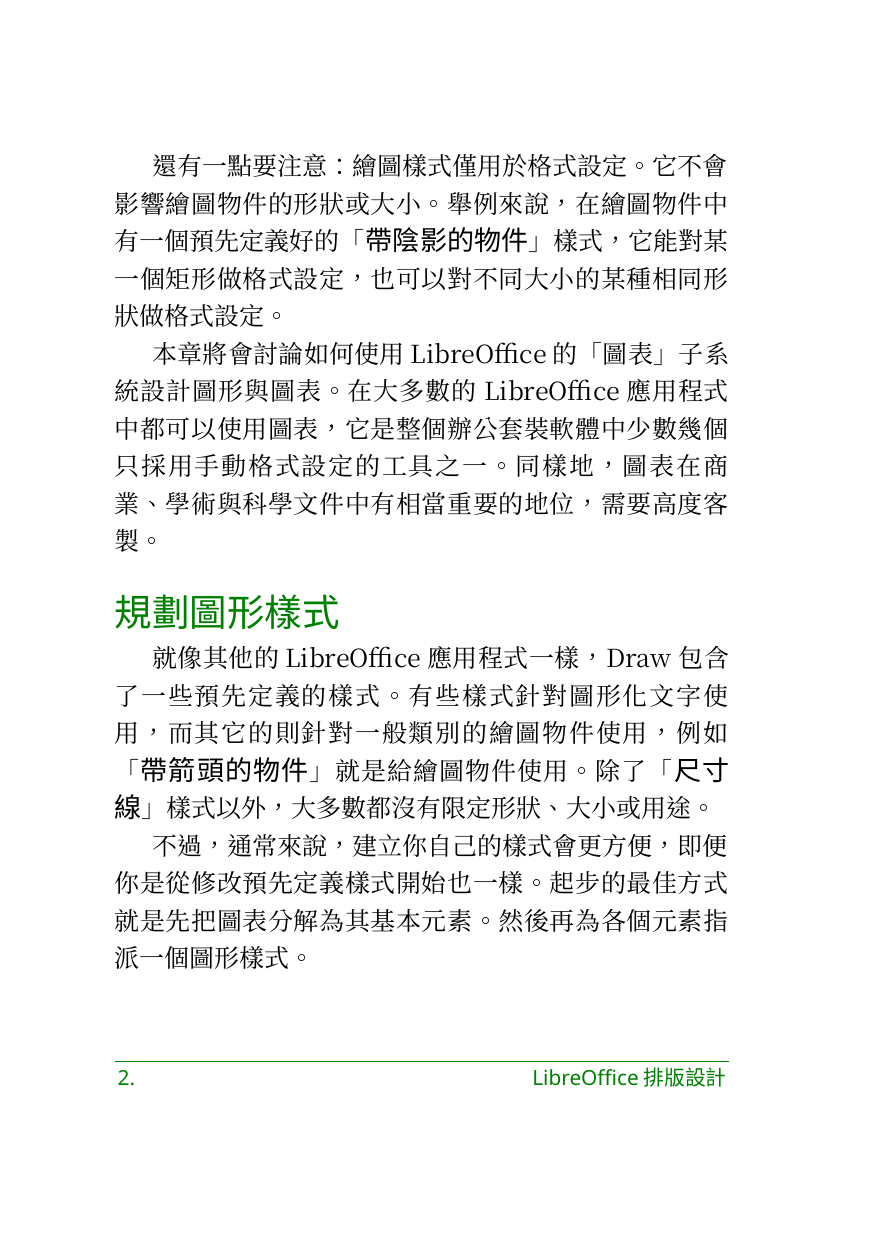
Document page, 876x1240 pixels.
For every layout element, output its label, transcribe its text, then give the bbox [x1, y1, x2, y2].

text 就像其他的LibreOffice應用程式一樣，Draw 包含了一些預先定義的樣式。有些樣式針對圖形化文字使用，而其它的則針對一般類別的繪圖物件使用，例如「帶箭頭的物件」就是給繪圖物件使用。除了「尺寸線」樣式以外，大多數都沒有限定形狀、大小或用途。 [114, 638, 729, 825]
text 不過，通常來說，建立你自己的樣式會更方便，即便你是從修改預先定義樣式開始也一樣。起步的最佳方式就是先把圖表分解為其基本元素。然後再為各個元素指派一個圖形樣式。 [114, 825, 729, 975]
text 本章將會討論如何使用LibreOffice的「圖表」子系統設計圖形與圖表。在大多數的LibreOffice應用程式中都可以使用圖表，它是整個辦公套裝軟體中少數幾個只採用手動格式設定的工具之一。同樣地，圖表在商業、學術與科學文件中有相當重要的地位，需要高度客製。 [114, 333, 729, 558]
subtitle 規劃圖形樣式 [114, 583, 729, 638]
text 還有一點要注意：繪圖樣式僅用於格式設定。它不會影響繪圖物件的形狀或大小。舉例來說，在繪圖物件中有一個預先定義好的「帶陰影的物件」樣式，它能對某一個矩形做格式設定，也可以對不同大小的某種相同形狀做格式設定。 [114, 146, 729, 333]
